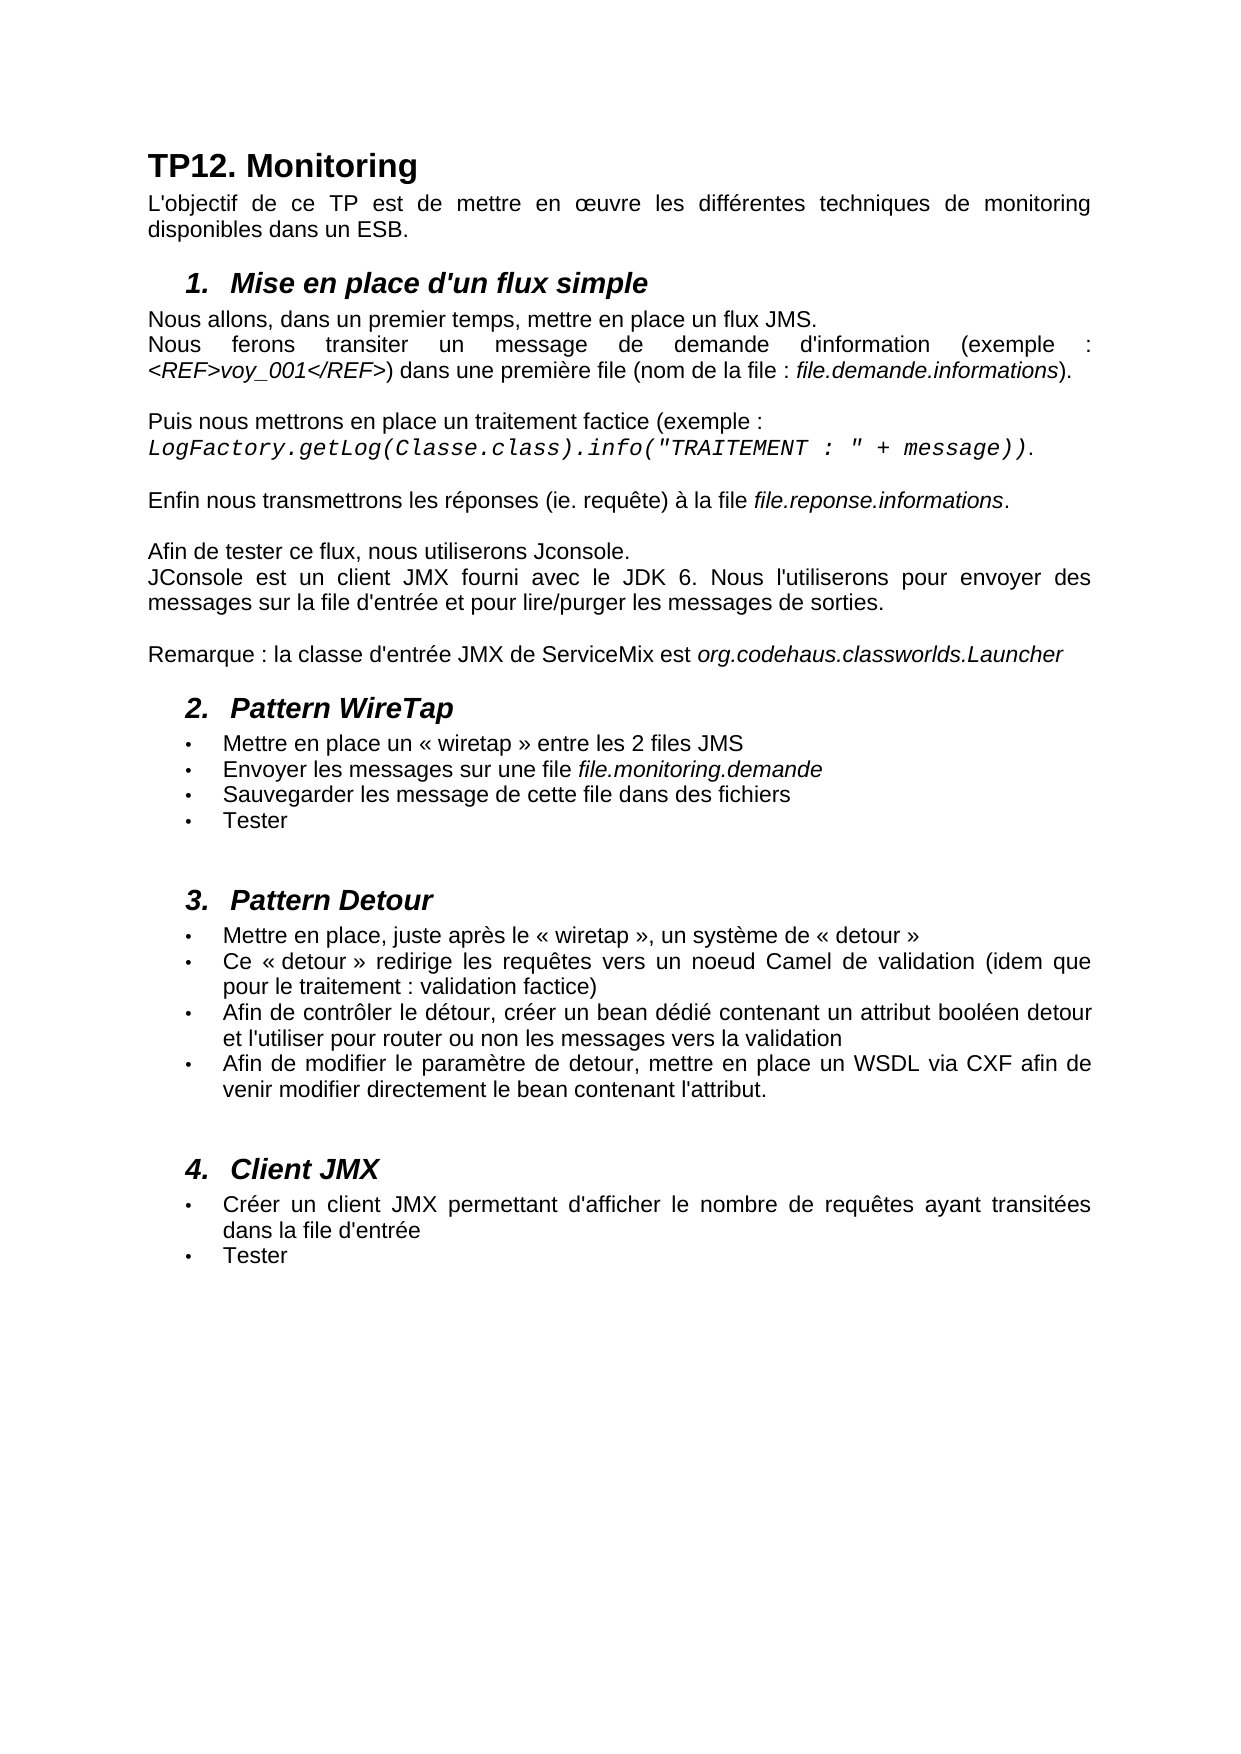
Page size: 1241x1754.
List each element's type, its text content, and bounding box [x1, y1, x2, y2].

text L'objectif de ce TP est de mettre en œuvre les différentes techniques de monitoring disponibles dans un ESB. [148, 191, 1092, 242]
text Afin de tester ce flux, nous utiliserons Jconsole. [148, 539, 1092, 564]
list Tester [185, 1243, 1092, 1268]
subtitle Pattern Detour [185, 884, 1092, 917]
list Afin de modifier le paramètre de detour, mettre en place un WSDL via CXF afin de venir modifier directement le bean contenant l'attribut. [185, 1051, 1092, 1102]
text LogFactory.getLog(Classe.class).info("TRAITEMENT : " + message)). [148, 434, 1092, 462]
text JConsole est un client JMX fourni avec le JDK 6. Nous l'utiliserons pour envoyer des messages sur la file d'entrée et pour lire/purger les messages de sorties. [148, 564, 1092, 616]
list Sauvegarder les message de cette file dans des fichiers [185, 782, 1092, 808]
list Mettre en place, juste après le « wiretap », un système de « detour » [185, 923, 1092, 948]
list Mettre en place un « wiretap » entre les 2 files JMS [185, 731, 1092, 756]
list Tester [185, 808, 1092, 833]
text Nous ferons transiter un message de demande d'information (exemple : <REF>voy_001</REF>) dans une première file (nom de la file : file.demande.informations). [148, 332, 1092, 383]
subtitle Pattern WireTap [185, 692, 1092, 724]
text Remarque : la classe d'entrée JMX de ServiceMix est org.codehaus.classworlds.Launcher [148, 641, 1092, 667]
list Ce « detour » redirige les requêtes vers un noeud Camel de validation (idem que pour le traitement : validation factice) [185, 948, 1092, 1000]
text Nous allons, dans un premier temps, mettre en place un flux JMS. [148, 306, 1092, 332]
text Puis nous mettrons en place un traitement factice (exemple : [148, 409, 1092, 434]
list Envoyer les messages sur une file file.monitoring.demande [185, 756, 1092, 782]
subtitle Monitoring [148, 148, 1092, 185]
subtitle Client JMX [185, 1153, 1092, 1185]
subtitle Mise en place d'un flux simple [185, 267, 1092, 300]
list Créer un client JMX permettant d'afficher le nombre de requêtes ayant transitées dans la file d'entrée [185, 1192, 1092, 1243]
text Enfin nous transmettrons les réponses (ie. requête) à la file file.reponse.informations. [148, 488, 1092, 513]
list Afin de contrôler le détour, créer un bean dédié contenant un attribut booléen detour et l'utiliser pour router ou non les messages vers la validation [185, 1000, 1092, 1051]
